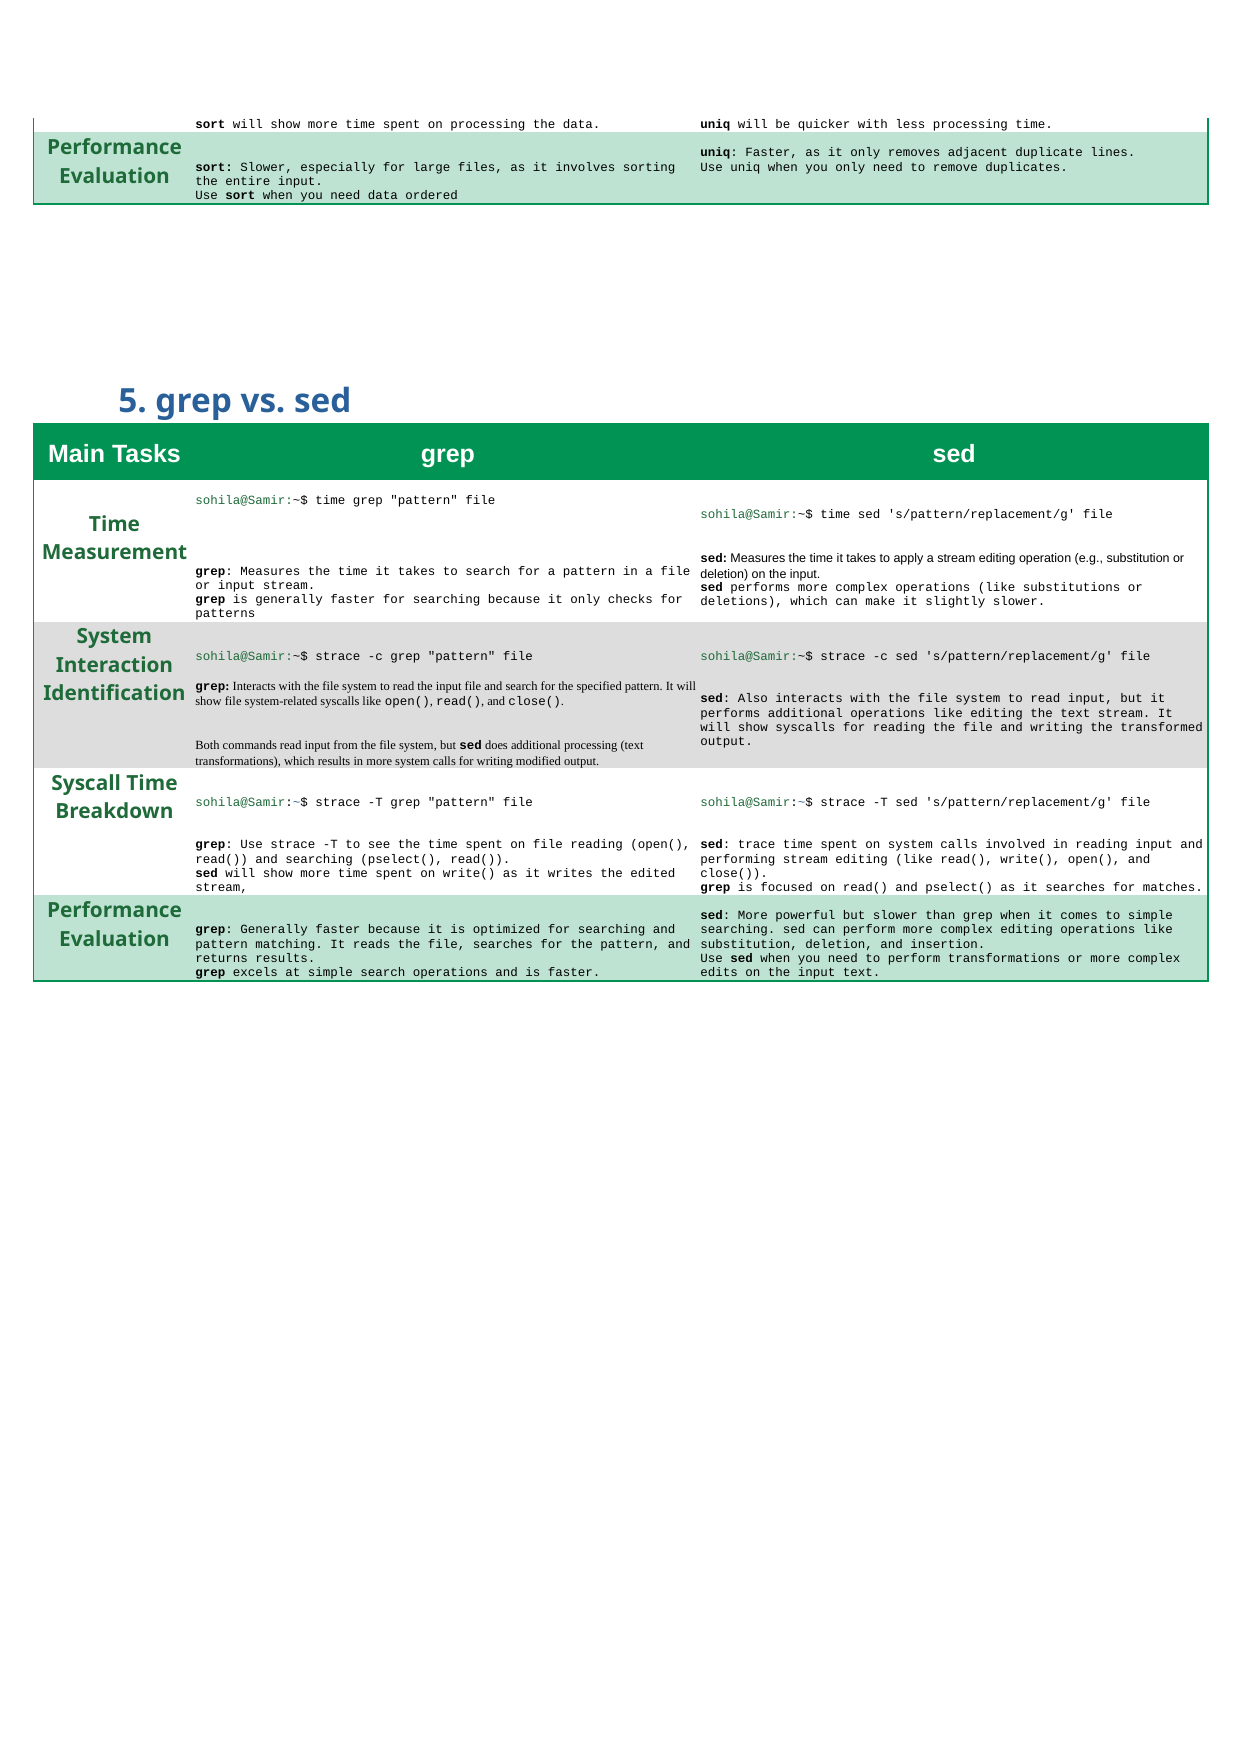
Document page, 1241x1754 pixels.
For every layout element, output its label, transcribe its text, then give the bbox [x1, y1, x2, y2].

table_cell sohila@Samir:~$ strace -c grep "pattern" file grep: Interacts with the file system to read the input file and search for the specified pattern. It will show file system-related syscalls like open(), read(), and close(). Both commands read input from the file system, but sed does additional processing (text transformations), which results in more system calls for writing modified output. [195, 622, 700, 768]
table_header grep [195, 424, 700, 480]
table_cell sed: More powerful but slower than grep when it comes to simple searching. sed can perform more complex editing operations like substitution, deletion, and insertion. Use sed when you need to perform transformations or more complex edits on the input text. [700, 895, 1207, 980]
table_cell grep: Generally faster because it is optimized for searching and pattern matching. It reads the file, searches for the pattern, and returns results. grep excels at simple search operations and is faster. [195, 895, 700, 980]
table_cell sohila@Samir:~$ time grep "pattern" file grep: Measures the time it takes to search for a pattern in a file or input stream. grep is generally faster for searching because it only checks for patterns [195, 480, 700, 622]
table_cell sohila@Samir:~$ strace -c sed 's/pattern/replacement/g' file sed: Also interacts with the file system to read input, but it performs additional operations like editing the text stream. It will show syscalls for reading the file and writing the transformed output. [700, 622, 1207, 768]
table_cell sohila@Samir:~$ strace -T sed 's/pattern/replacement/g' file sed: trace time spent on system calls involved in reading input and performing stream editing (like read(), write(), open(), and close()). grep is focused on read() and pselect() as it searches for matches. [700, 768, 1207, 895]
table_cell Syscall Time Breakdown [34, 768, 195, 895]
table_cell Performance Evaluation [34, 895, 195, 980]
table_cell Performance Evaluation [34, 132, 195, 203]
table_cell [34, 118, 195, 132]
text 5. grep vs. sed [118, 377, 1122, 423]
table_header Main Tasks [34, 424, 195, 480]
table_cell sort will show more time spent on processing the data. [195, 118, 700, 132]
table_cell Time Measurement [34, 480, 195, 622]
table_cell System Interaction Identification [34, 622, 195, 768]
table_cell sort: Slower, especially for large files, as it involves sorting the entire input. Use sort when you need data ordered [195, 132, 700, 203]
table_cell uniq will be quicker with less processing time. [700, 118, 1207, 132]
table_cell uniq: Faster, as it only removes adjacent duplicate lines. Use uniq when you only need to remove duplicates. [700, 132, 1207, 203]
table_header sed [700, 424, 1207, 480]
table_cell sohila@Samir:~$ strace -T grep "pattern" file grep: Use strace -T to see the time spent on file reading (open(), read()) and searching (pselect(), read()). sed will show more time spent on write() as it writes the edited stream, [195, 768, 700, 895]
table_cell sohila@Samir:~$ time sed 's/pattern/replacement/g' file sed: Measures the time it takes to apply a stream editing operation (e.g., substitution or deletion) on the input. sed performs more complex operations (like substitutions or deletions), which can make it slightly slower. [700, 480, 1207, 622]
